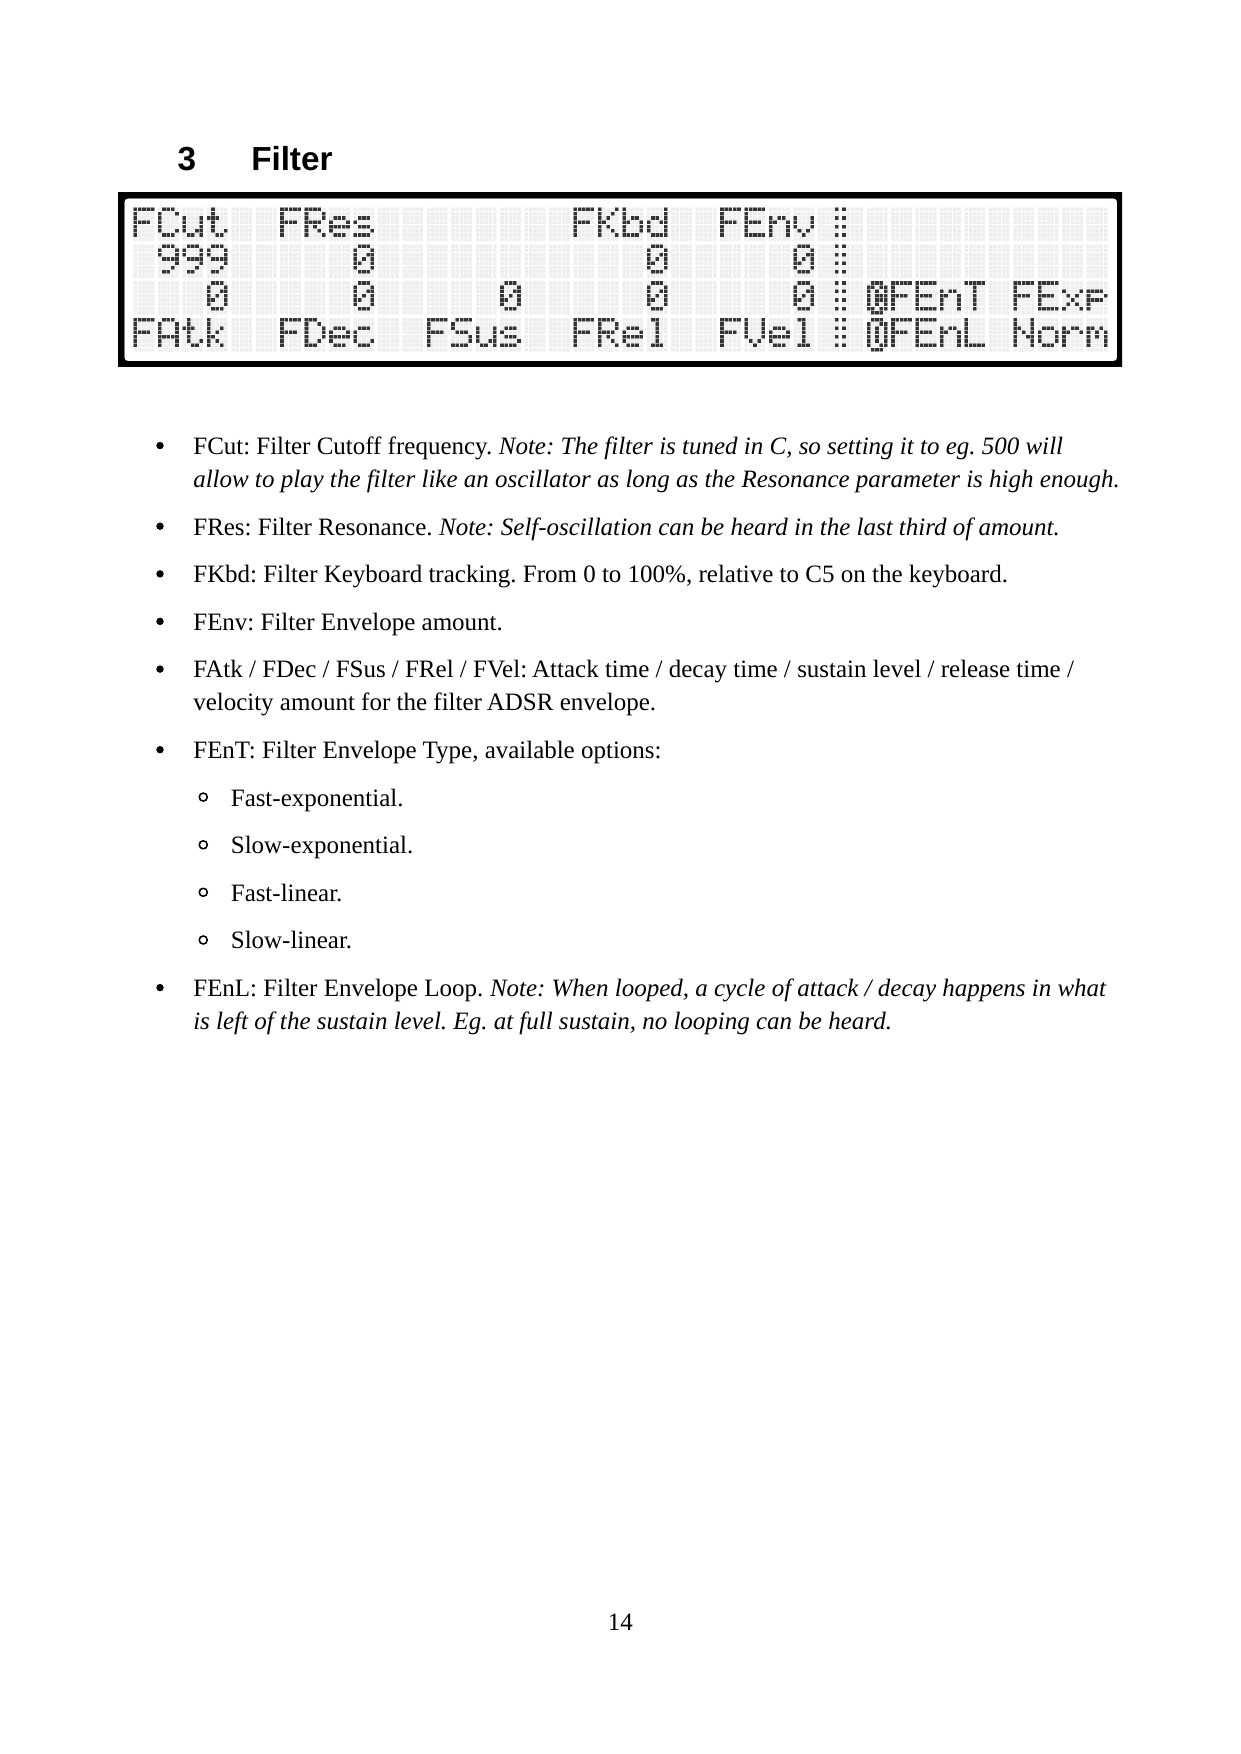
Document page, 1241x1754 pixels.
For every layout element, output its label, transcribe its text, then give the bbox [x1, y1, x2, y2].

list FCut: Filter Cutoff frequency. Note: The filter is tuned in C, so setting it to eg. 500 will allow to play the filter like an oscillator as long as the Resonance parameter is high enough. [156, 431, 1122, 493]
list Slow-exponential. [193, 830, 1122, 859]
list FEnT: Filter Envelope Type, available options: [156, 735, 1122, 764]
list FRes: Filter Resonance. Note: Self-oscillation can be heard in the last third of amount. [156, 512, 1122, 540]
subtitle Filter [177, 139, 1122, 177]
list Fast-linear. [193, 878, 1122, 907]
list FAtk / FDec / FSus / FRel / FVel: Attack time / decay time / sustain level / release time / velocity amount for the filter ADSR envelope. [156, 654, 1122, 716]
list Fast-exponential. [193, 783, 1122, 811]
list Slow-linear. [193, 926, 1122, 954]
list FEnL: Filter Envelope Loop. Note: When looped, a cycle of attack / decay happens in what is left of the sustain level. Eg. at full sustain, no looping can be heard. [156, 973, 1122, 1035]
picture [118, 192, 1123, 367]
list FKbd: Filter Keyboard tracking. From 0 to 100%, relative to C5 on the keyboard. [156, 559, 1122, 588]
list FEnv: Filter Envelope amount. [156, 607, 1122, 636]
